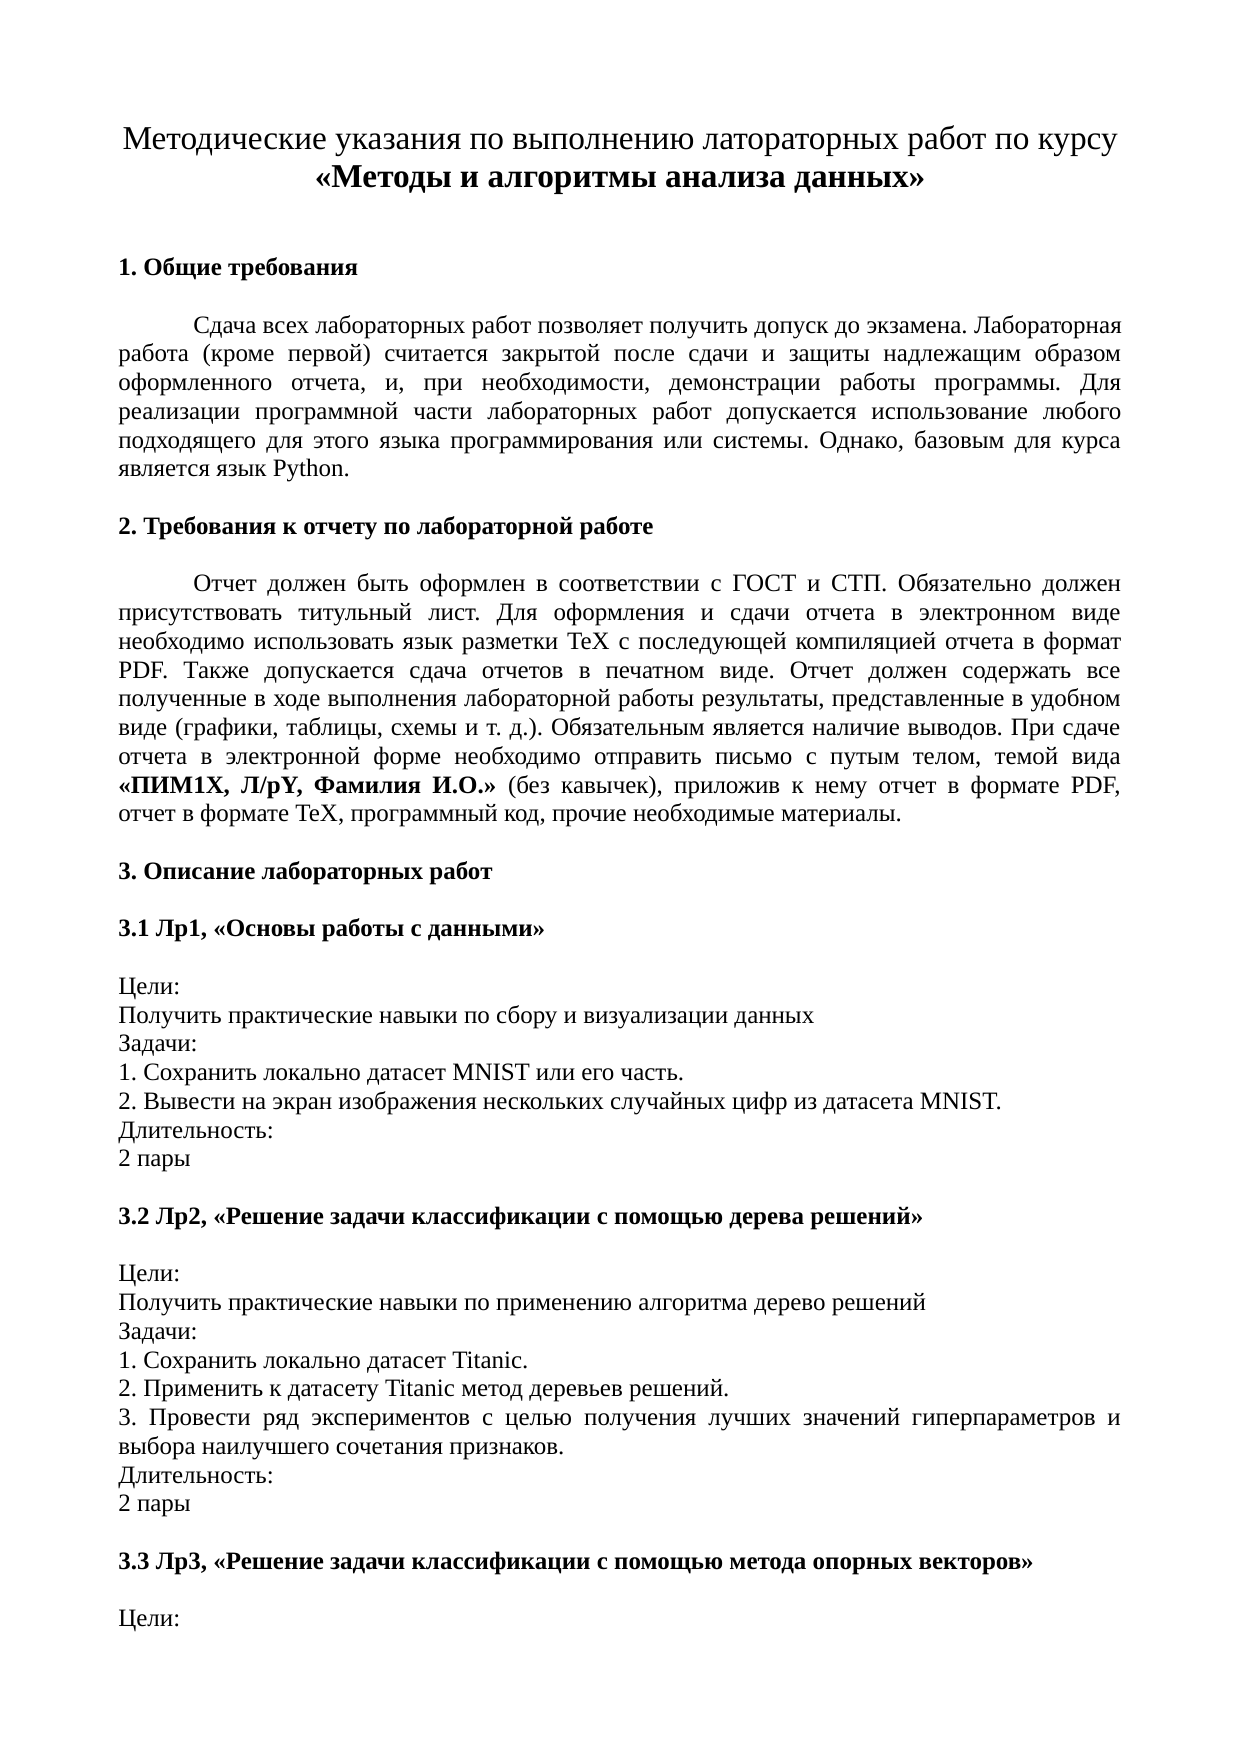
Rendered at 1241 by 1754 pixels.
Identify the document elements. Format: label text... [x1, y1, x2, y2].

text Сдача всех лабораторных работ позволяет получить допуск до экзамена. Лабораторная работа (кроме первой) считается закрытой после сдачи и защиты надлежащим образом оформленного отчета, и, при необходимости, демонстрации работы программы. Для реализации программной части лабораторных работ допускается использование любого подходящего для этого языка программирования или системы. Однако, базовым для курса является язык Python. [118, 310, 1122, 482]
text 3. Описание лабораторных работ [118, 856, 1122, 885]
text 1. Общие требования [118, 223, 1122, 281]
text 2. Требования к отчету по лабораторной работе [118, 482, 1122, 540]
text Цели: [118, 1258, 1122, 1287]
text 2. Применить к датасету Titanic метод деревьев решений. [118, 1373, 1122, 1402]
text 1. Сохранить локально датасет MNIST или его часть. [118, 1057, 1122, 1086]
text Получить практические навыки по применению алгоритма дерево решений [118, 1287, 1122, 1316]
text 1. Сохранить локально датасет Titanic. [118, 1345, 1122, 1373]
text Отчет должен быть оформлен в соответствии с ГОСТ и СТП. Обязательно должен присутствовать титульный лист. Для оформления и сдачи отчета в электронном виде необходимо использовать язык разметки TeX с последующей компиляцией отчета в формат PDF. Также допускается сдача отчетов в печатном виде. Отчет должен содержать все полученные в ходе выполнения лабораторной работы результаты, представленные в удобном виде (графики, таблицы, схемы и т. д.). Обязательным является наличие выводов. При сдаче отчета в электронной форме необходимо отправить письмо с путым телом, темой вида «ПИМ1X, Л/рY, Фамилия И.О.» (без кавычек), приложив к нему отчет в формате PDF, отчет в формате TeX, программный код, прочие необходимые материалы. [118, 568, 1122, 827]
text Задачи: [118, 1316, 1122, 1345]
text Цели: [118, 1603, 1122, 1632]
text 3. Провести ряд экспериментов с целью получения лучших значений гиперпараметров и выбора наилучшего сочетания признаков. [118, 1402, 1122, 1460]
text 3.2 Лр2, «Решение задачи классификации с помощью дерева решений» [118, 1201, 1122, 1230]
text Методические указания по выполнению латораторных работ по курсу «Методы и алгоритмы анализа данных» [118, 118, 1122, 223]
text Длительность: 2 пары [118, 1460, 1122, 1517]
text Цели: [118, 971, 1122, 1000]
text 3.1 Лр1, «Основы работы с данными» [118, 913, 1122, 942]
text 3.3 Лр3, «Решение задачи классификации с помощью метода опорных векторов» [118, 1546, 1122, 1575]
text Получить практические навыки по сбору и визуализации данных [118, 1000, 1122, 1028]
text Задачи: [118, 1028, 1122, 1057]
text Длительность: 2 пары [118, 1115, 1122, 1172]
text 2. Вывести на экран изображения нескольких случайных цифр из датасета MNIST. [118, 1086, 1122, 1115]
